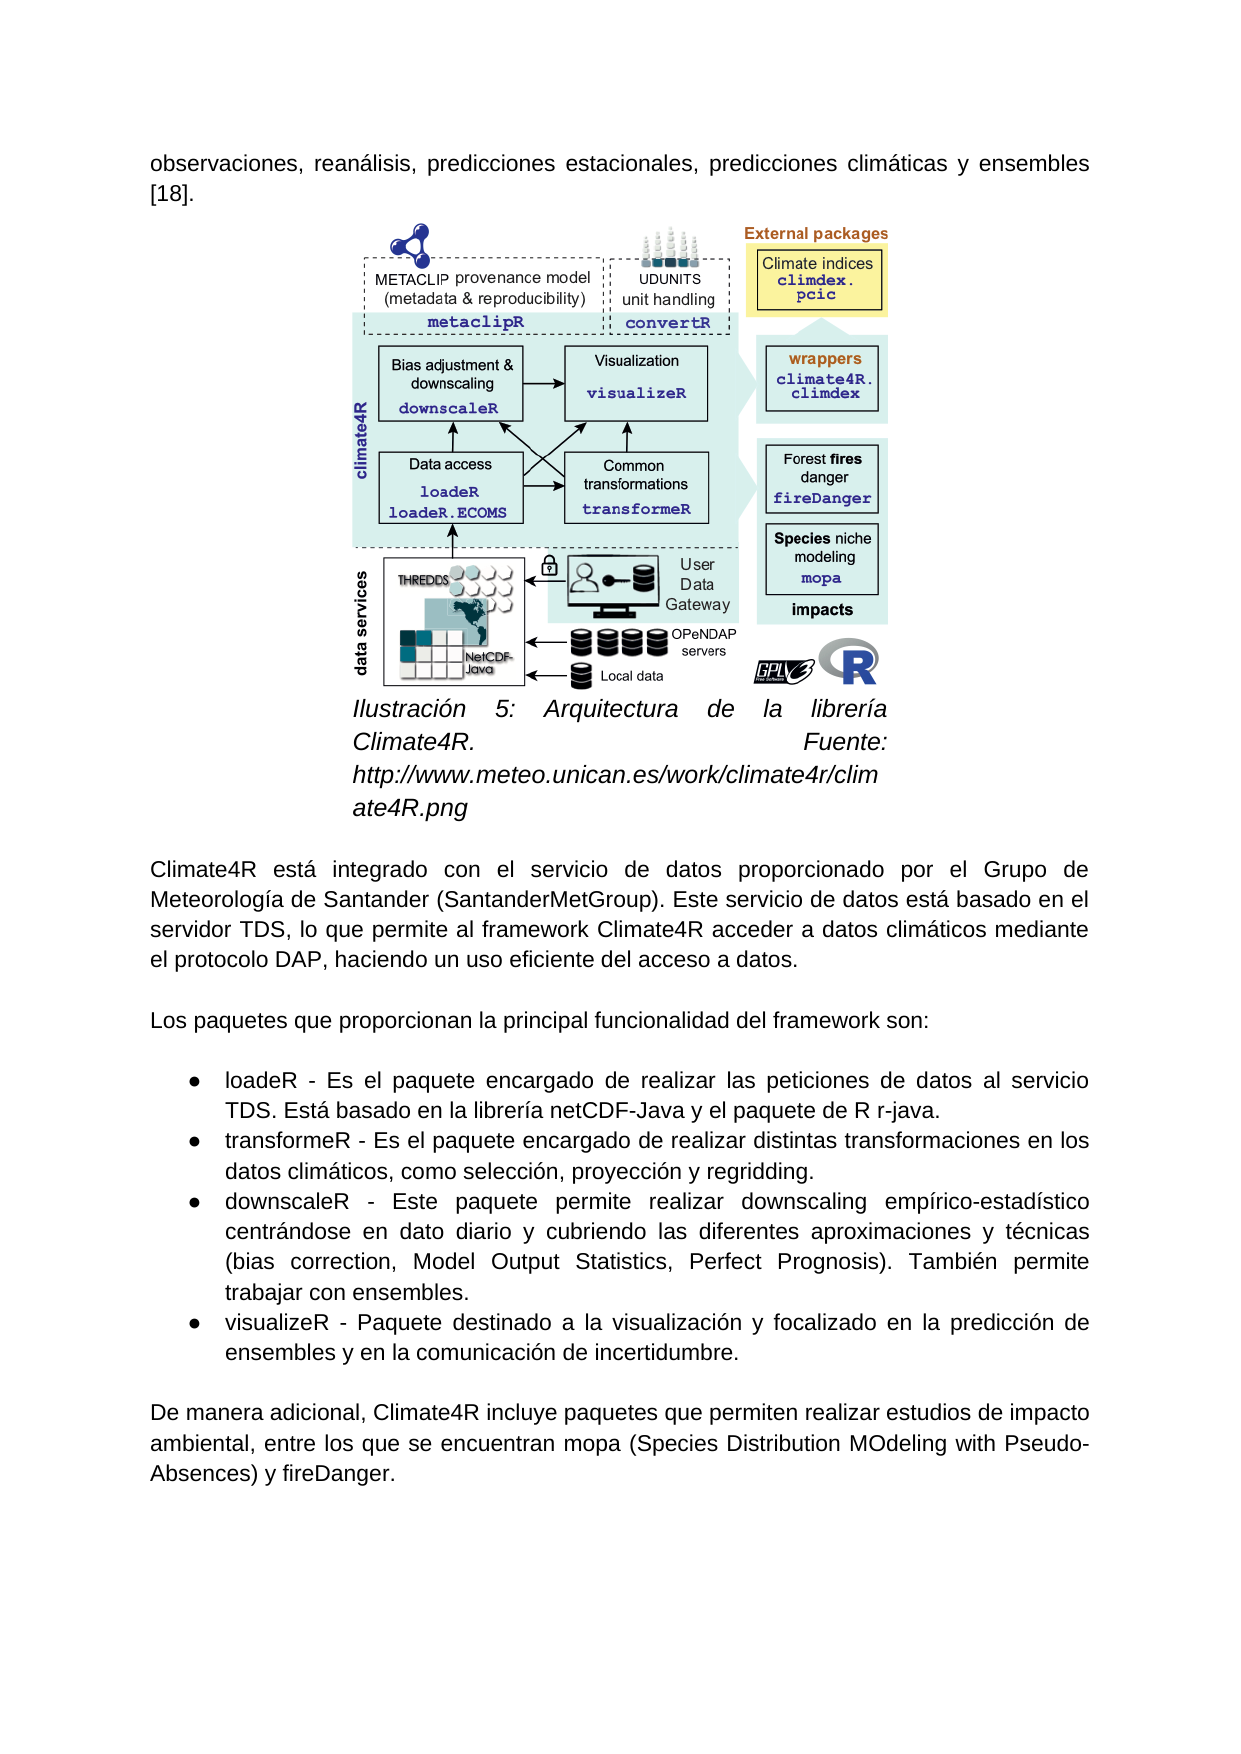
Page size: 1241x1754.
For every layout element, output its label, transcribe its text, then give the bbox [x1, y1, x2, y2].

list loadeR - Es el paquete encargado de realizar las peticiones de datos al servicio TDS. Está basado en la librería netCDF-Java y el paquete de R r-java. [187, 1067, 1090, 1123]
list downscaleR - Este paquete permite realizar downscaling empírico-estadístico centrándose en dato diario y cubriendo las diferentes aproximaciones y técnicas (bias correction, Model Output Statistics, Perfect Prognosis). También permite trabajar con ensembles. [187, 1188, 1090, 1305]
text De manera adicional, Climate4R incluye paquetes que permiten realizar estudios de impacto ambiental, entre los que se encuentran mopa (Species Distribution MOdeling with Pseudo-Absences) y fireDanger. [150, 1399, 1090, 1486]
list visualizeR - Paquete destinado a la visualización y focalizado en la predicción de ensembles y en la comunicación de incertidumbre. [187, 1309, 1090, 1365]
text Ilustración 5: Arquitectura de la librería Climate4R. Fuente: http://www.meteo.unican.es/work/climate4r/climate4R.png [352, 690, 888, 821]
text observaciones, reanálisis, predicciones estacionales, predicciones climáticas y ensembles [18]. [150, 150, 1090, 207]
text Los paquetes que proporcionan la principal funcionalidad del framework son: [150, 1007, 1090, 1033]
list transformeR - Es el paquete encargado de realizar distintas transformaciones en los datos climáticos, como selección, proyección y regridding. [187, 1127, 1090, 1184]
text Climate4R está integrado con el servicio de datos proporcionado por el Grupo de Meteorología de Santander (SantanderMetGroup). Este servicio de datos está basado en el servidor TDS, lo que permite al framework Climate4R acceder a datos climáticos mediante el protocolo DAP, haciendo un uso eficiente del acceso a datos. [150, 856, 1090, 972]
picture [352, 222, 888, 690]
